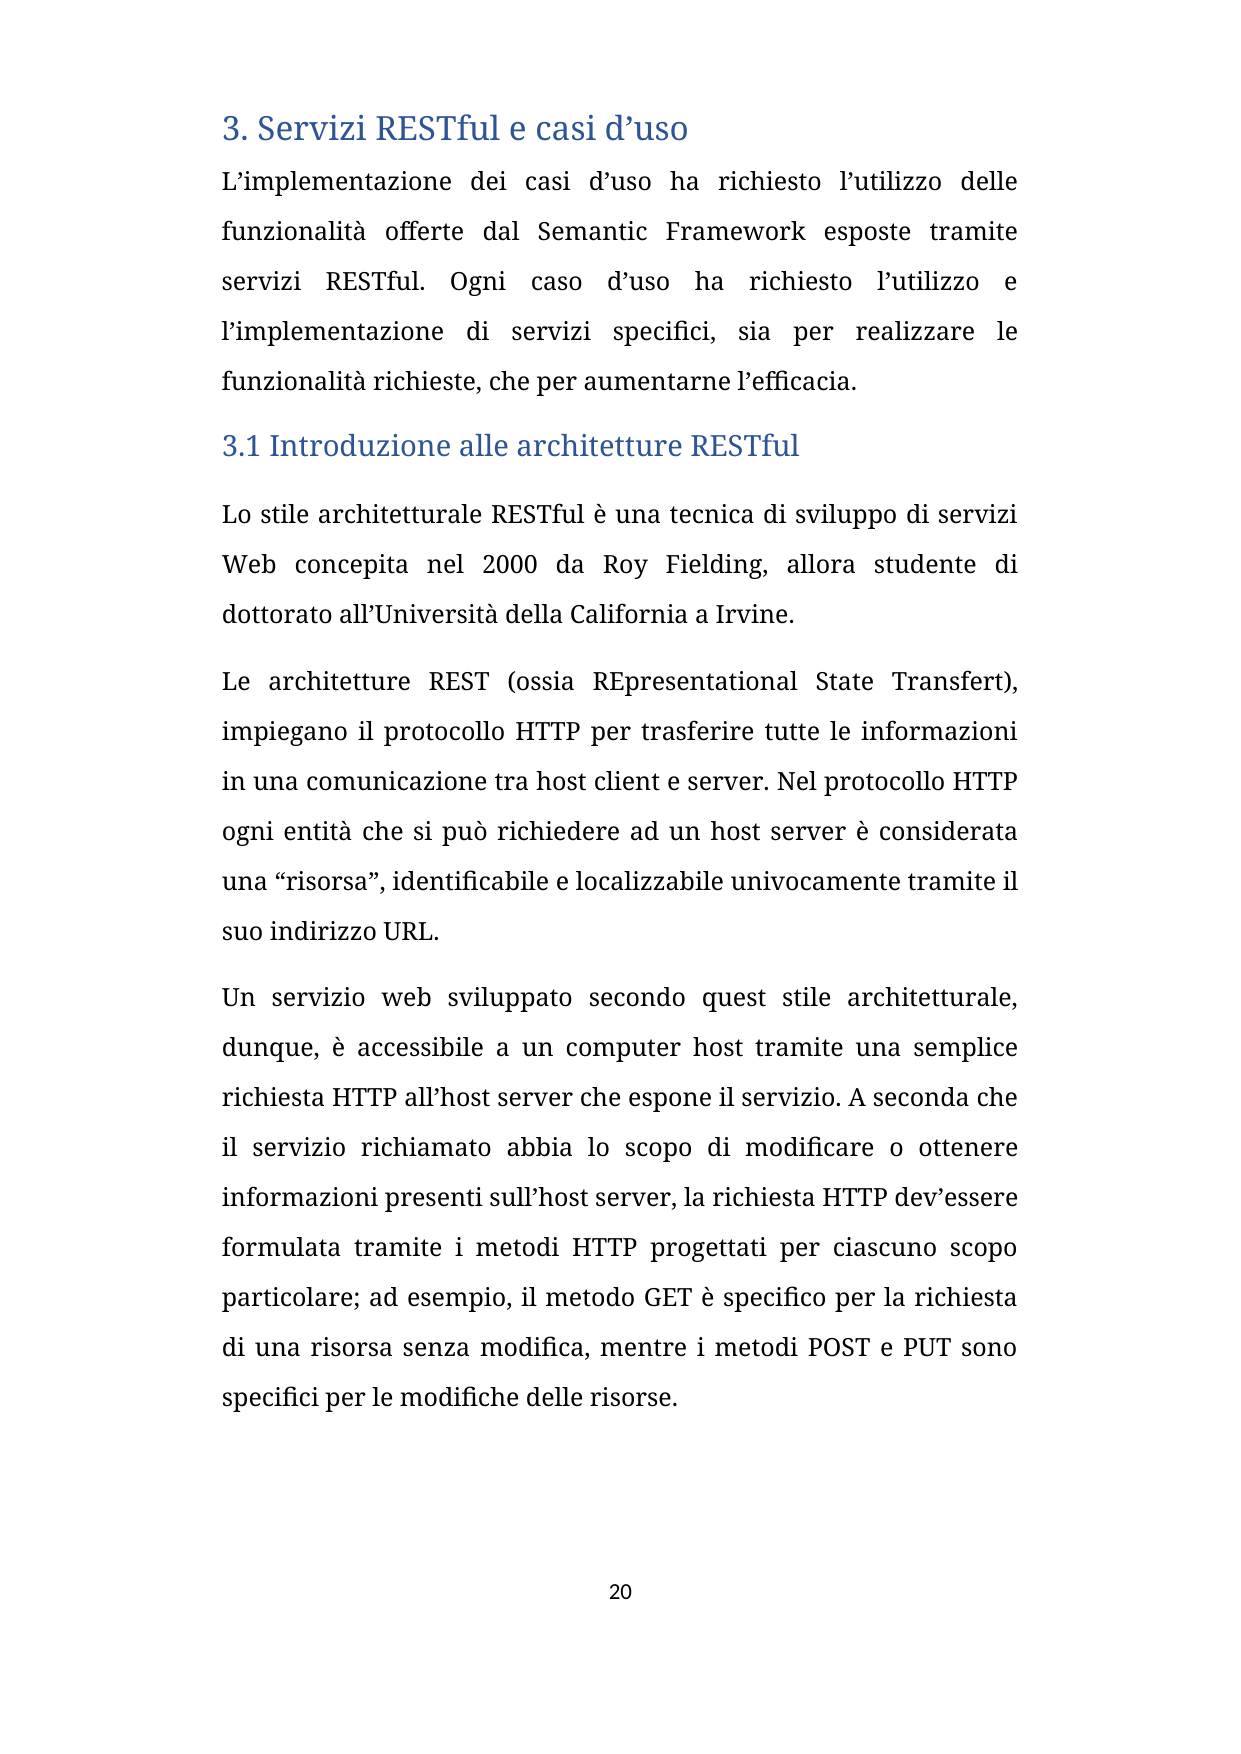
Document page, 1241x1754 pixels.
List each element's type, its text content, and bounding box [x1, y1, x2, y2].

text Un servizio web sviluppato secondo quest stile architetturale, dunque, è accessibile a un computer host tramite una semplice richiesta HTTP all’host server che espone il servizio. A seconda che il servizio richiamato abbia lo scopo di modificare o ottenere informazioni presenti sull’host server, la richiesta HTTP dev’essere formulata tramite i metodi HTTP progettati per ciascuno scopo particolare; ad esempio, il metodo GET è specifico per la richiesta di una risorsa senza modifica, mentre i metodi POST e PUT sono specifici per le modifiche delle risorse. [222, 967, 1019, 1417]
text L’implementazione dei casi d’uso ha richiesto l’utilizzo delle funzionalità offerte dal Semantic Framework esposte tramite servizi RESTful. Ogni caso d’uso ha richiesto l’utilizzo e l’implementazione di servizi specifici, sia per realizzare le funzionalità richieste, che per aumentarne l’efficacia. [221, 150, 1019, 400]
text Le architetture REST (ossia REpresentational State Transfert), impiegano il protocollo HTTP per trasferire tutte le informazioni in una comunicazione tra host client e server. Nel protocollo HTTP ogni entità che si può richiedere ad un host server è considerata una “risorsa”, identificabile e localizzabile univocamente tramite il suo indirizzo URL. [222, 650, 1019, 950]
text 3.1 Introduzione alle architetture RESTful [222, 417, 1019, 467]
text Lo stile architetturale RESTful è una tecnica di sviluppo di servizi Web concepita nel 2000 da Roy Fielding, allora studente di dottorato all’Università della California a Irvine. [222, 483, 1019, 633]
subtitle 3. Servizi RESTful e casi d’uso [222, 100, 1019, 150]
